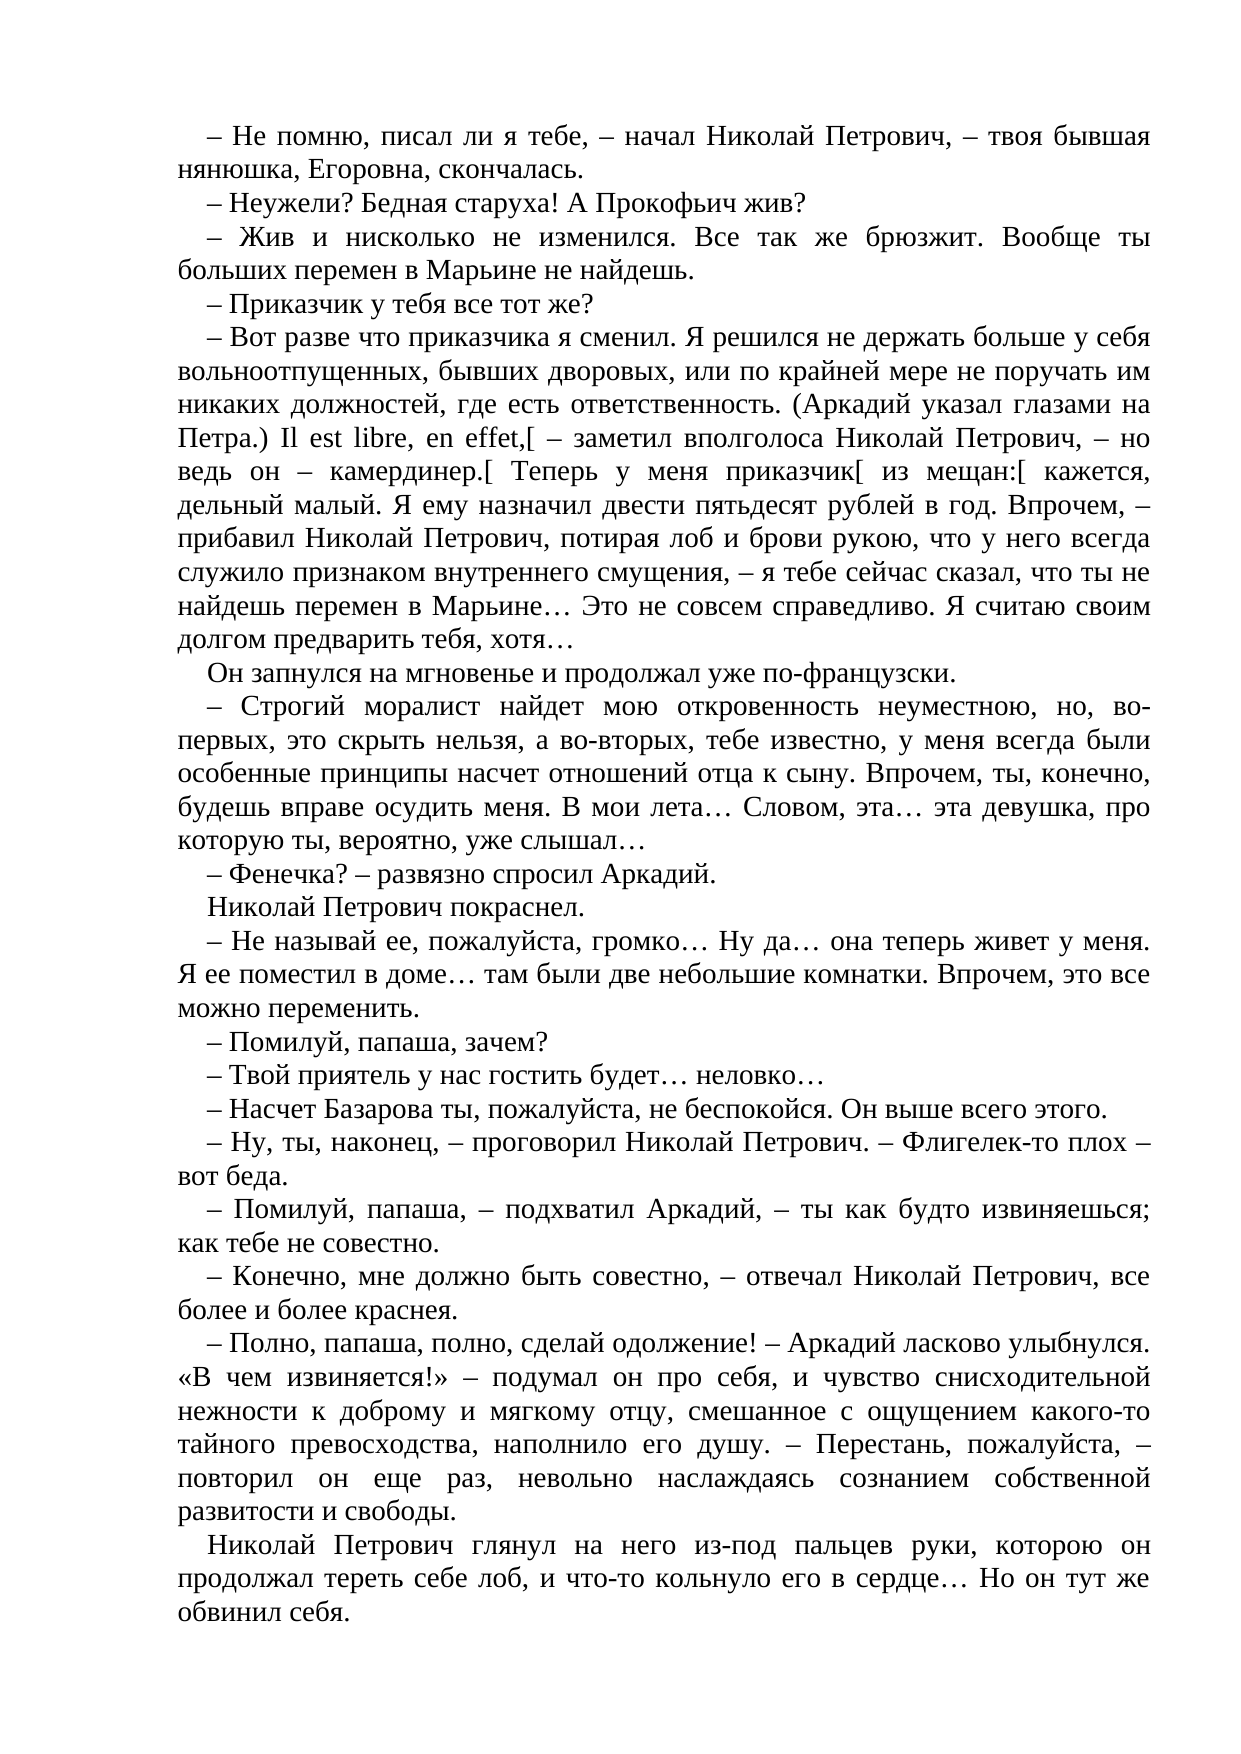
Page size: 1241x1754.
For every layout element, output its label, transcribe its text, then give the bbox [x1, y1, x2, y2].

text – Фенечка? – развязно спросил Аркадий. [177, 856, 1152, 889]
text – Не называй ее, пожалуйста, громко… Ну да… она теперь живет у меня. Я ее поместил в доме… там были две небольшие комнатки. Впрочем, это все можно переменить. [177, 923, 1152, 1024]
text – Помилуй, папаша, – подхватил Аркадий, – ты как будто извиняешься; как тебе не совестно. [177, 1191, 1152, 1258]
text – Жив и нисколько не изменился. Все так же брюзжит. Вообще ты больших перемен в Марьине не найдешь. [177, 219, 1152, 286]
text – Приказчик у тебя все тот же? [177, 286, 1152, 319]
text – Ну, ты, наконец, – проговорил Николай Петрович. – Флигелек-то плох – вот беда. [177, 1124, 1152, 1191]
text – Помилуй, папаша, зачем? [177, 1024, 1152, 1057]
text Николай Петрович покраснел. [177, 889, 1152, 923]
text – Насчет Базарова ты, пожалуйста, не беспокойся. Он выше всего этого. [177, 1091, 1152, 1124]
text Николай Петрович глянул на него из-под пальцев руки, которою он продолжал тереть себе лоб, и что-то кольнуло его в сердце… Но он тут же обвинил себя. [177, 1527, 1152, 1627]
text – Полно, папаша, полно, сделай одолжение! – Аркадий ласково улыбнулся. «В чем извиняется!» – подумал он про себя, и чувство снисходительной нежности к доброму и мягкому отцу, смешанное с ощущением какого-то тайного превосходства, наполнило его душу. – Перестань, пожалуйста, – повторил он еще раз, невольно наслаждаясь сознанием собственной развитости и свободы. [177, 1326, 1152, 1527]
text Он запнулся на мгновенье и продолжал уже по-французски. [177, 655, 1152, 688]
text – Неужели? Бедная старуха! А Прокофьич жив? [177, 185, 1152, 219]
text – Твой приятель у нас гостить будет… неловко… [177, 1057, 1152, 1091]
text – Не помню, писал ли я тебе, – начал Николай Петрович, – твоя бывшая нянюшка, Егоровна, скончалась. [177, 118, 1152, 185]
text – Строгий моралист найдет мою откровенность неуместною, но, во-первых, это скрыть нельзя, а во-вторых, тебе известно, у меня всегда были особенные принципы насчет отношений отца к сыну. Впрочем, ты, конечно, будешь вправе осудить меня. В мои лета… Словом, эта… эта девушка, про которую ты, вероятно, уже слышал… [177, 688, 1152, 856]
text – Вот разве что приказчика я сменил. Я решился не держать больше у себя вольноотпущенных, бывших дворовых, или по крайней мере не поручать им никаких должностей, где есть ответственность. (Аркадий указал глазами на Петра.) Il est libre, en effet,[ – заметил вполголоса Николай Петрович, – но ведь он – камердинер.[ Теперь у меня приказчик[ из мещан:[ кажется, дельный малый. Я ему назначил двести пятьдесят рублей в год. Впрочем, – прибавил Николай Петрович, потирая лоб и брови рукою, что у него всегда служило признаком внутреннего смущения, – я тебе сейчас сказал, что ты не найдешь перемен в Марьине… Это не совсем справедливо. Я считаю своим долгом предварить тебя, хотя… [177, 319, 1152, 655]
text – Конечно, мне должно быть совестно, – отвечал Николай Петрович, все более и более краснея. [177, 1258, 1152, 1326]
